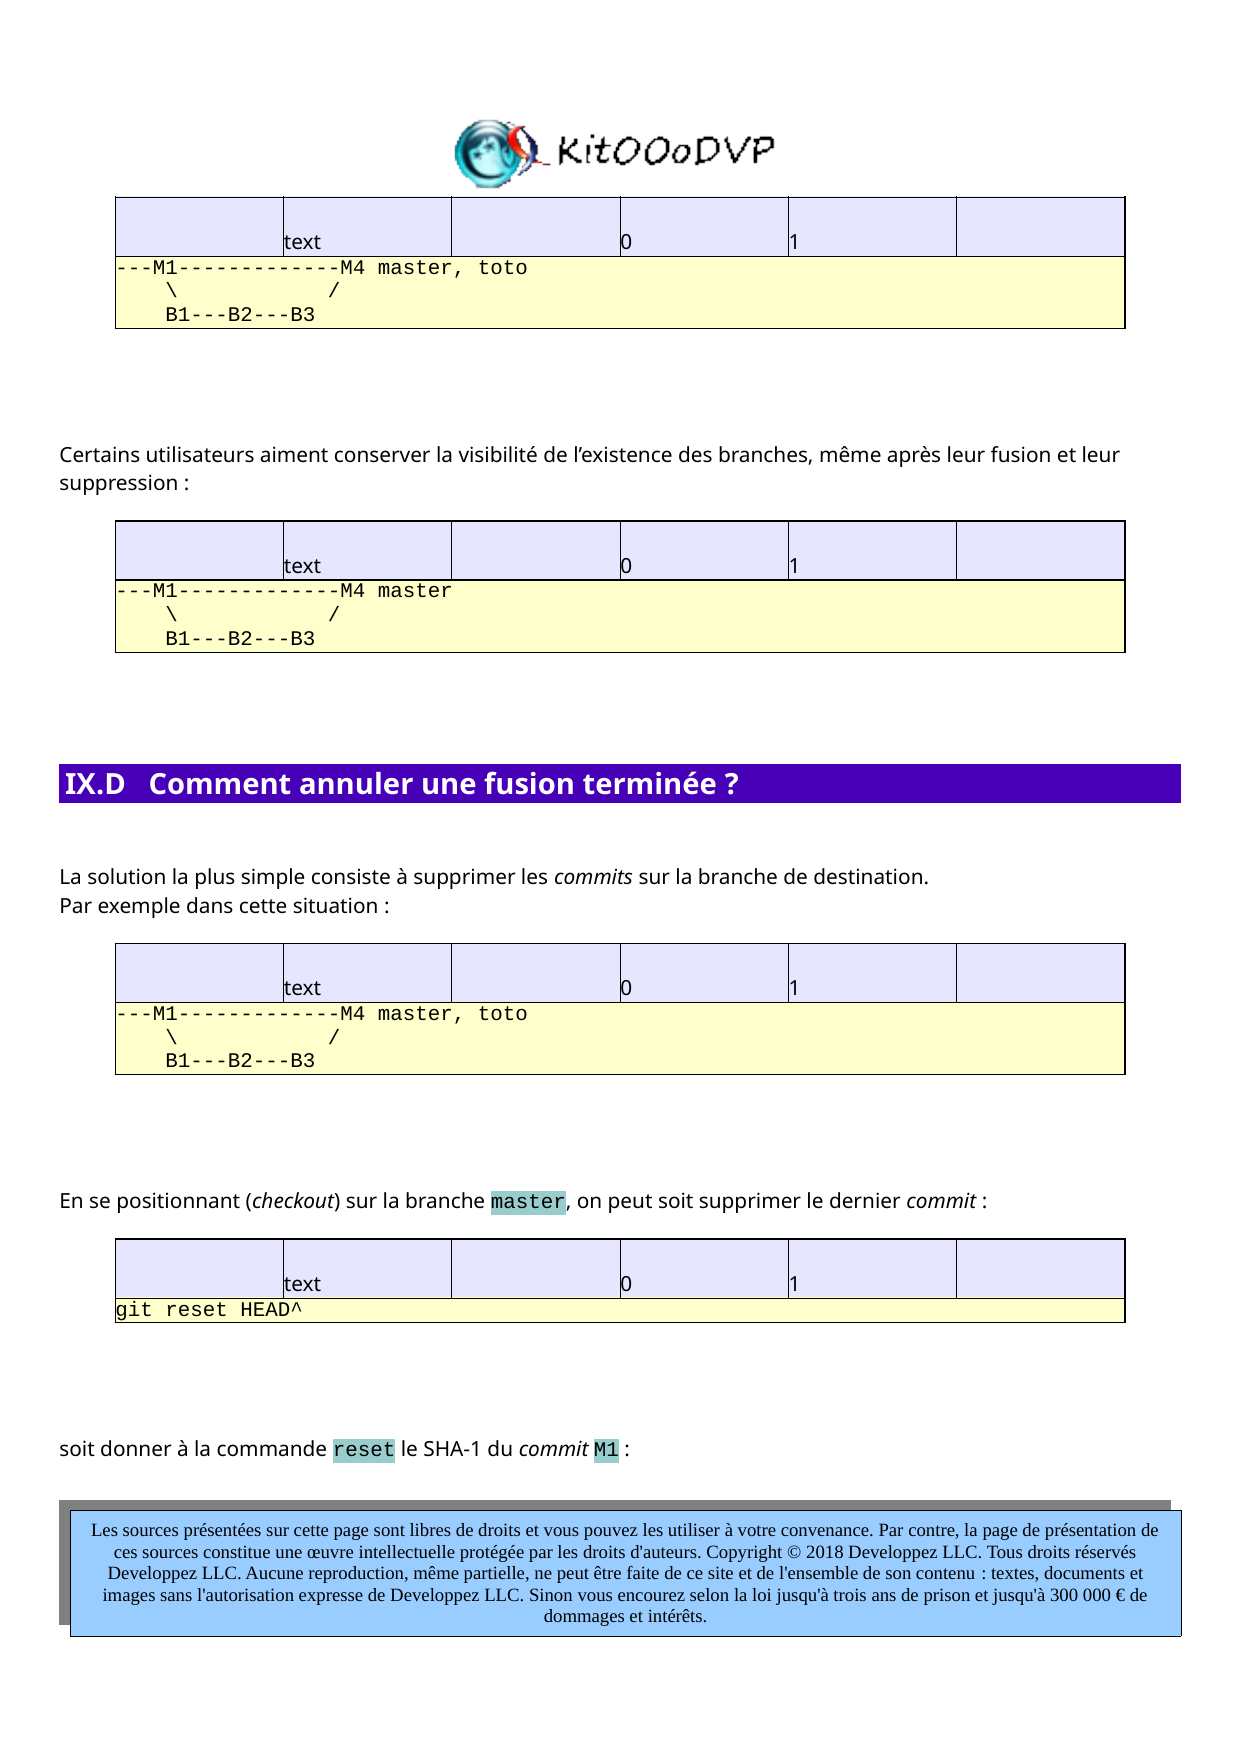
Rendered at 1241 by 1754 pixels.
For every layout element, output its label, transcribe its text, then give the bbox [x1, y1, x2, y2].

text Certains utilisateurs aiment conserver la visibilité de l’existence des branches, même après leur fusion et leur suppression : [59, 440, 1181, 497]
table_header [116, 1240, 283, 1297]
table_header 1 [789, 944, 956, 1002]
subtitle Comment annuler une fusion terminée ? [59, 764, 1181, 803]
table_header [116, 198, 283, 256]
text soit donner à la commande reset le SHA-1 du commit M1 : [59, 1434, 1181, 1463]
table_header text [284, 198, 451, 256]
table_header [957, 198, 1124, 256]
picture [453, 118, 781, 191]
table_header text [284, 944, 451, 1002]
table_header [957, 1240, 1124, 1297]
table_header [116, 944, 283, 1002]
table_header 0 [621, 522, 788, 579]
table_header [452, 522, 620, 579]
text La solution la plus simple consiste à supprimer les commits sur la branche de destination. Par exemple dans cette situation : [59, 862, 1181, 919]
table_header 0 [621, 198, 788, 256]
table_header 0 [621, 944, 788, 1002]
table_header [452, 198, 620, 256]
table_header [452, 1240, 620, 1297]
table_header 1 [789, 1240, 956, 1297]
table_header 1 [789, 522, 956, 579]
table_header 1 [789, 198, 956, 256]
table_header [452, 944, 620, 1002]
text En se positionnant (checkout) sur la branche master, on peut soit supprimer le dernier commit : [59, 1186, 1181, 1215]
table_header text [284, 1240, 451, 1297]
table_header [116, 522, 283, 579]
table_header text [284, 522, 451, 579]
table_header [957, 522, 1124, 579]
table_header 0 [621, 1240, 788, 1297]
table_header [957, 944, 1124, 1002]
